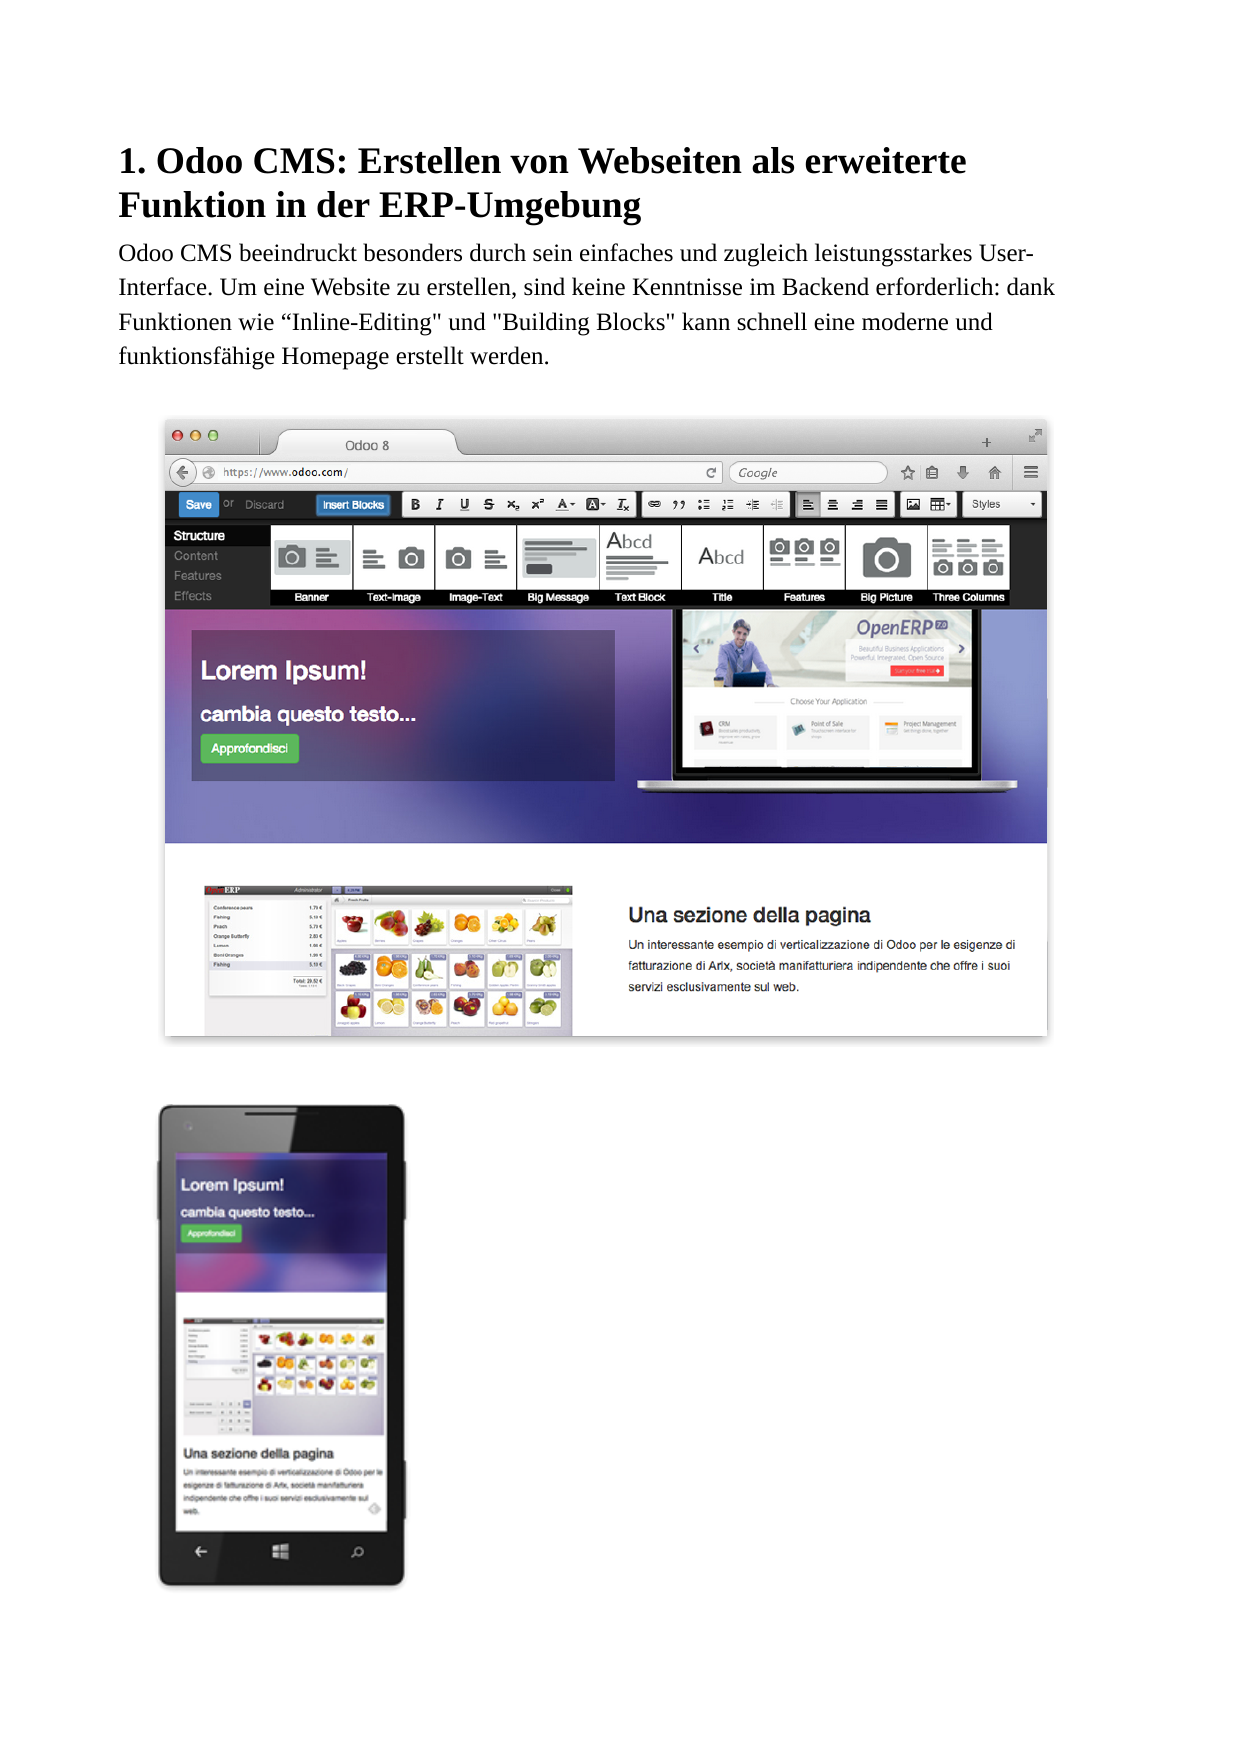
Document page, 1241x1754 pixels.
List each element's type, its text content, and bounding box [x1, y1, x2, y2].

picture [118, 390, 1096, 1067]
text Odoo CMS beeindruckt besonders durch sein einfaches und zugleich leistungsstarkes User-Interface. Um eine Website zu erstellen, sind keine Kenntnisse im Backend erforderlich: dank Funktionen wie “Inline-Editing" und "Building Blocks" kann schnell eine moderne und funktionsfähige Homepage erstellt werden. [118, 238, 1122, 370]
subtitle 1. Odoo CMS: Erstellen von Webseiten als erweiterte Funktion in der ERP-Umgebung [118, 139, 1122, 225]
picture [118, 1087, 444, 1614]
